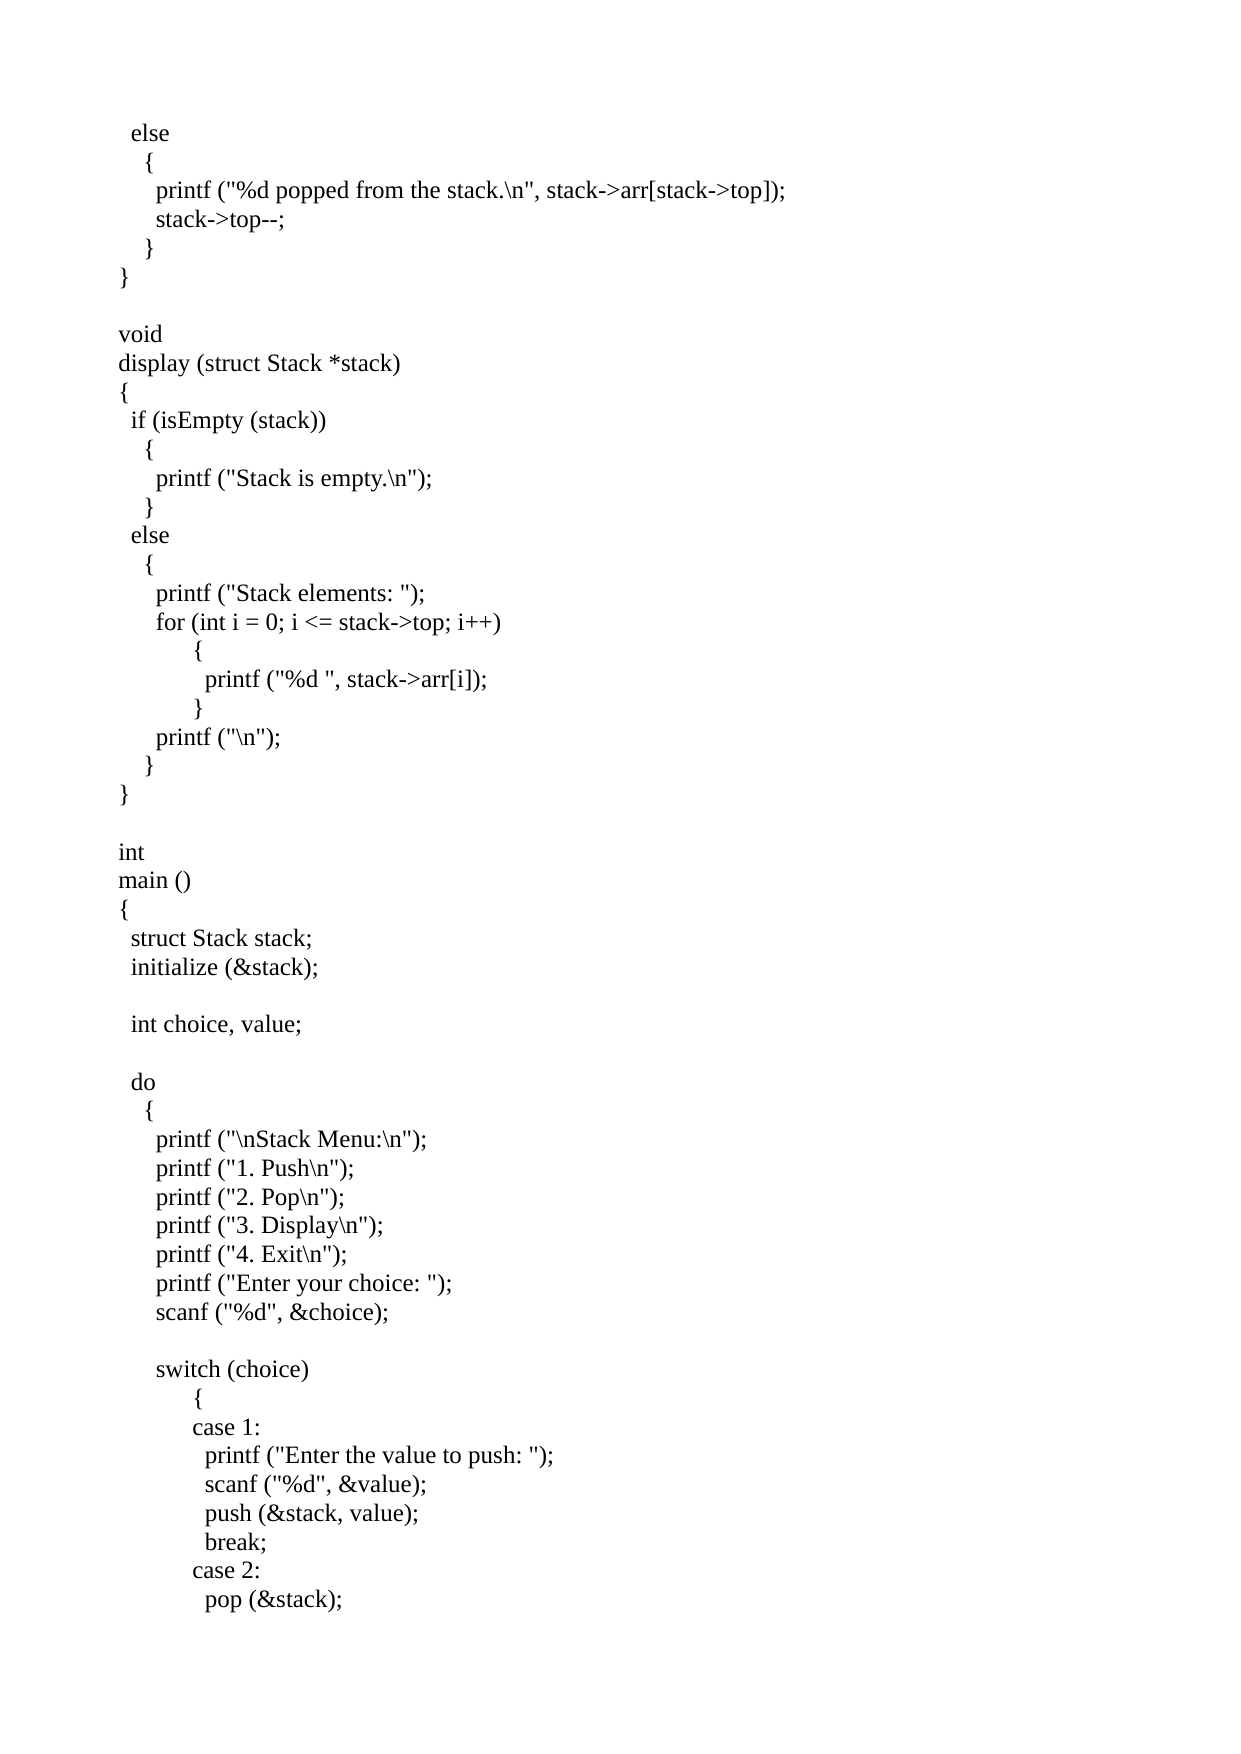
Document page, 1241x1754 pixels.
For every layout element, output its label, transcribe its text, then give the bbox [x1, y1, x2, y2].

text { [118, 1383, 1122, 1412]
text initialize (&stack); [118, 952, 1122, 981]
text int [118, 837, 1122, 866]
text } [118, 492, 1122, 521]
text case 1: [118, 1412, 1122, 1441]
text do [118, 1067, 1122, 1096]
text } [118, 233, 1122, 262]
text void [118, 319, 1122, 348]
text } [118, 262, 1122, 291]
text { [118, 549, 1122, 578]
text printf ("2. Pop\n"); [118, 1182, 1122, 1211]
text } [118, 779, 1122, 808]
text } [118, 751, 1122, 779]
text pop (&stack); [118, 1584, 1122, 1613]
text display (struct Stack *stack) [118, 348, 1122, 377]
text } [118, 693, 1122, 722]
text break; [118, 1527, 1122, 1556]
text { [118, 636, 1122, 664]
text if (isEmpty (stack)) [118, 406, 1122, 434]
text stack->top--; [118, 204, 1122, 233]
text { [118, 1096, 1122, 1124]
text int choice, value; [118, 1009, 1122, 1038]
text else [118, 118, 1122, 147]
text else [118, 521, 1122, 549]
text printf ("3. Display\n"); [118, 1211, 1122, 1239]
text printf ("\n"); [118, 722, 1122, 751]
text { [118, 147, 1122, 176]
text printf ("1. Push\n"); [118, 1153, 1122, 1182]
text { [118, 894, 1122, 923]
text printf ("%d popped from the stack.\n", stack->arr[stack->top]); [118, 176, 1122, 204]
text struct Stack stack; [118, 923, 1122, 952]
text printf ("Stack is empty.\n"); [118, 463, 1122, 492]
text main () [118, 866, 1122, 894]
text for (int i = 0; i <= stack->top; i++) [118, 607, 1122, 636]
text printf ("4. Exit\n"); [118, 1239, 1122, 1268]
text case 2: [118, 1556, 1122, 1584]
text printf ("Stack elements: "); [118, 578, 1122, 607]
text scanf ("%d", &value); [118, 1469, 1122, 1498]
text printf ("Enter your choice: "); [118, 1268, 1122, 1297]
text switch (choice) [118, 1354, 1122, 1383]
text scanf ("%d", &choice); [118, 1297, 1122, 1326]
text push (&stack, value); [118, 1498, 1122, 1527]
text { [118, 434, 1122, 463]
text printf ("%d ", stack->arr[i]); [118, 664, 1122, 693]
text { [118, 377, 1122, 406]
text printf ("\nStack Menu:\n"); [118, 1124, 1122, 1153]
text printf ("Enter the value to push: "); [118, 1441, 1122, 1469]
